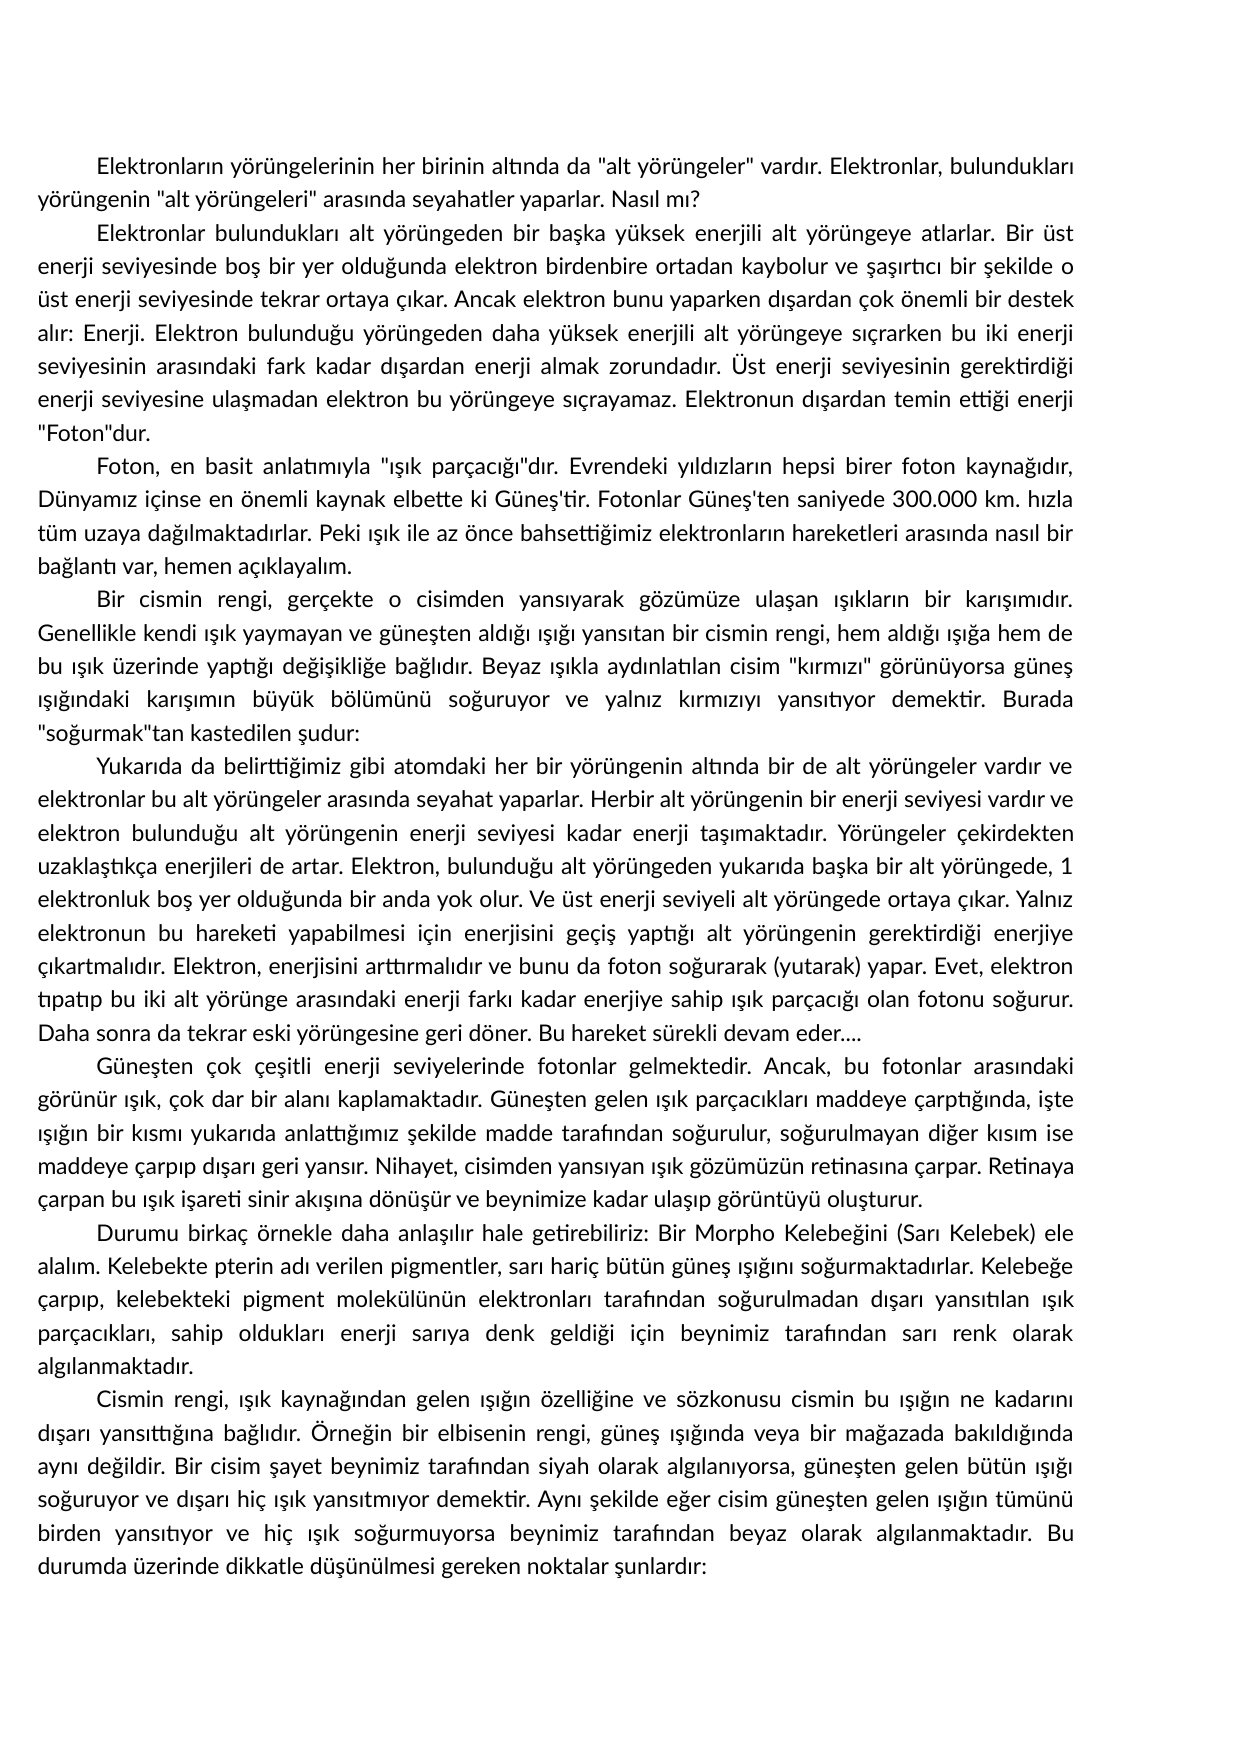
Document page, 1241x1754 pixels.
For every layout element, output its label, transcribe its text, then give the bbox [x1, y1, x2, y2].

text Foton, en basit anlatımıyla "ışık parçacığı"dır. Evrendeki yıldızların hepsi birer foton kaynağıdır, Dünyamız içinse en önemli kaynak elbette ki Güneş'tir. Fotonlar Güneş'ten saniyede 300.000 km. hızla tüm uzaya dağılmaktadırlar. Peki ışık ile az önce bahsettiğimiz elektronların hareketleri arasında nasıl bir bağlantı var, hemen açıklayalım. [37, 448, 1075, 581]
text Elektronların yörüngelerinin her birinin altında da "alt yörüngeler" vardır. Elektronlar, bulundukları yörüngenin "alt yörüngeleri" arasında seyahatler yaparlar. Nasıl mı? [37, 148, 1075, 214]
text Durumu birkaç örnekle daha anlaşılır hale getirebiliriz: Bir Morpho Kelebeğini (Sarı Kelebek) ele alalım. Kelebekte pterin adı verilen pigmentler, sarı hariç bütün güneş ışığını soğurmaktadırlar. Kelebeğe çarpıp, kelebekteki pigment molekülünün elektronları tarafından soğurulmadan dışarı yansıtılan ışık parçacıkları, sahip oldukları enerji sarıya denk geldiği için beynimiz tarafından sarı renk olarak algılanmaktadır. [37, 1214, 1075, 1381]
text Elektronlar bulundukları alt yörüngeden bir başka yüksek enerjili alt yörüngeye atlarlar. Bir üst enerji seviyesinde boş bir yer olduğunda elektron birdenbire ortadan kaybolur ve şaşırtıcı bir şekilde o üst enerji seviyesinde tekrar ortaya çıkar. Ancak elektron bunu yaparken dışardan çok önemli bir destek alır: Enerji. Elektron bulunduğu yörüngeden daha yüksek enerjili alt yörüngeye sıçrarken bu iki enerji seviyesinin arasındaki fark kadar dışardan enerji almak zorundadır. Üst enerji seviyesinin gerektirdiği enerji seviyesine ulaşmadan elektron bu yörüngeye sıçrayamaz. Elektronun dışardan temin ettiği enerji "Foton"dur. [37, 214, 1075, 448]
text Cismin rengi, ışık kaynağından gelen ışığın özelliğine ve sözkonusu cismin bu ışığın ne kadarını dışarı yansıttığına bağlıdır. Örneğin bir elbisenin rengi, güneş ışığında veya bir mağazada bakıldığında aynı değildir. Bir cisim şayet beynimiz tarafından siyah olarak algılanıyorsa, güneşten gelen bütün ışığı soğuruyor ve dışarı hiç ışık yansıtmıyor demektir. Aynı şekilde eğer cisim güneşten gelen ışığın tümünü birden yansıtıyor ve hiç ışık soğurmuyorsa beynimiz tarafından beyaz olarak algılanmaktadır. Bu durumda üzerinde dikkatle düşünülmesi gereken noktalar şunlardır: [37, 1381, 1075, 1581]
text Güneşten çok çeşitli enerji seviyelerinde fotonlar gelmektedir. Ancak, bu fotonlar arasındaki görünür ışık, çok dar bir alanı kaplamaktadır. Güneşten gelen ışık parçacıkları maddeye çarptığında, işte ışığın bir kısmı yukarıda anlattığımız şekilde madde tarafından soğurulur, soğurulmayan diğer kısım ise maddeye çarpıp dışarı geri yansır. Nihayet, cisimden yansıyan ışık gözümüzün retinasına çarpar. Retinaya çarpan bu ışık işareti sinir akışına dönüşür ve beynimize kadar ulaşıp görüntüyü oluşturur. [37, 1048, 1075, 1214]
text Yukarıda da belirttiğimiz gibi atomdaki her bir yörüngenin altında bir de alt yörüngeler vardır ve elektronlar bu alt yörüngeler arasında seyahat yaparlar. Herbir alt yörüngenin bir enerji seviyesi vardır ve elektron bulunduğu alt yörüngenin enerji seviyesi kadar enerji taşımaktadır. Yörüngeler çekirdekten uzaklaştıkça enerjileri de artar. Elektron, bulunduğu alt yörüngeden yukarıda başka bir alt yörüngede, 1 elektronluk boş yer olduğunda bir anda yok olur. Ve üst enerji seviyeli alt yörüngede ortaya çıkar. Yalnız elektronun bu hareketi yapabilmesi için enerjisini geçiş yaptığı alt yörüngenin gerektirdiği enerjiye çıkartmalıdır. Elektron, enerjisini arttırmalıdır ve bunu da foton soğurarak (yutarak) yapar. Evet, elektron tıpatıp bu iki alt yörünge arasındaki enerji farkı kadar enerjiye sahip ışık parçacığı olan fotonu soğurur. Daha sonra da tekrar eski yörüngesine geri döner. Bu hareket sürekli devam eder.... [37, 748, 1075, 1048]
text Bir cismin rengi, gerçekte o cisimden yansıyarak gözümüze ulaşan ışıkların bir karışımıdır. Genellikle kendi ışık yaymayan ve güneşten aldığı ışığı yansıtan bir cismin rengi, hem aldığı ışığa hem de bu ışık üzerinde yaptığı değişikliğe bağlıdır. Beyaz ışıkla aydınlatılan cisim "kırmızı" görünüyorsa güneş ışığındaki karışımın büyük bölümünü soğuruyor ve yalnız kırmızıyı yansıtıyor demektir. Burada "soğurmak"tan kastedilen şudur: [37, 581, 1075, 748]
